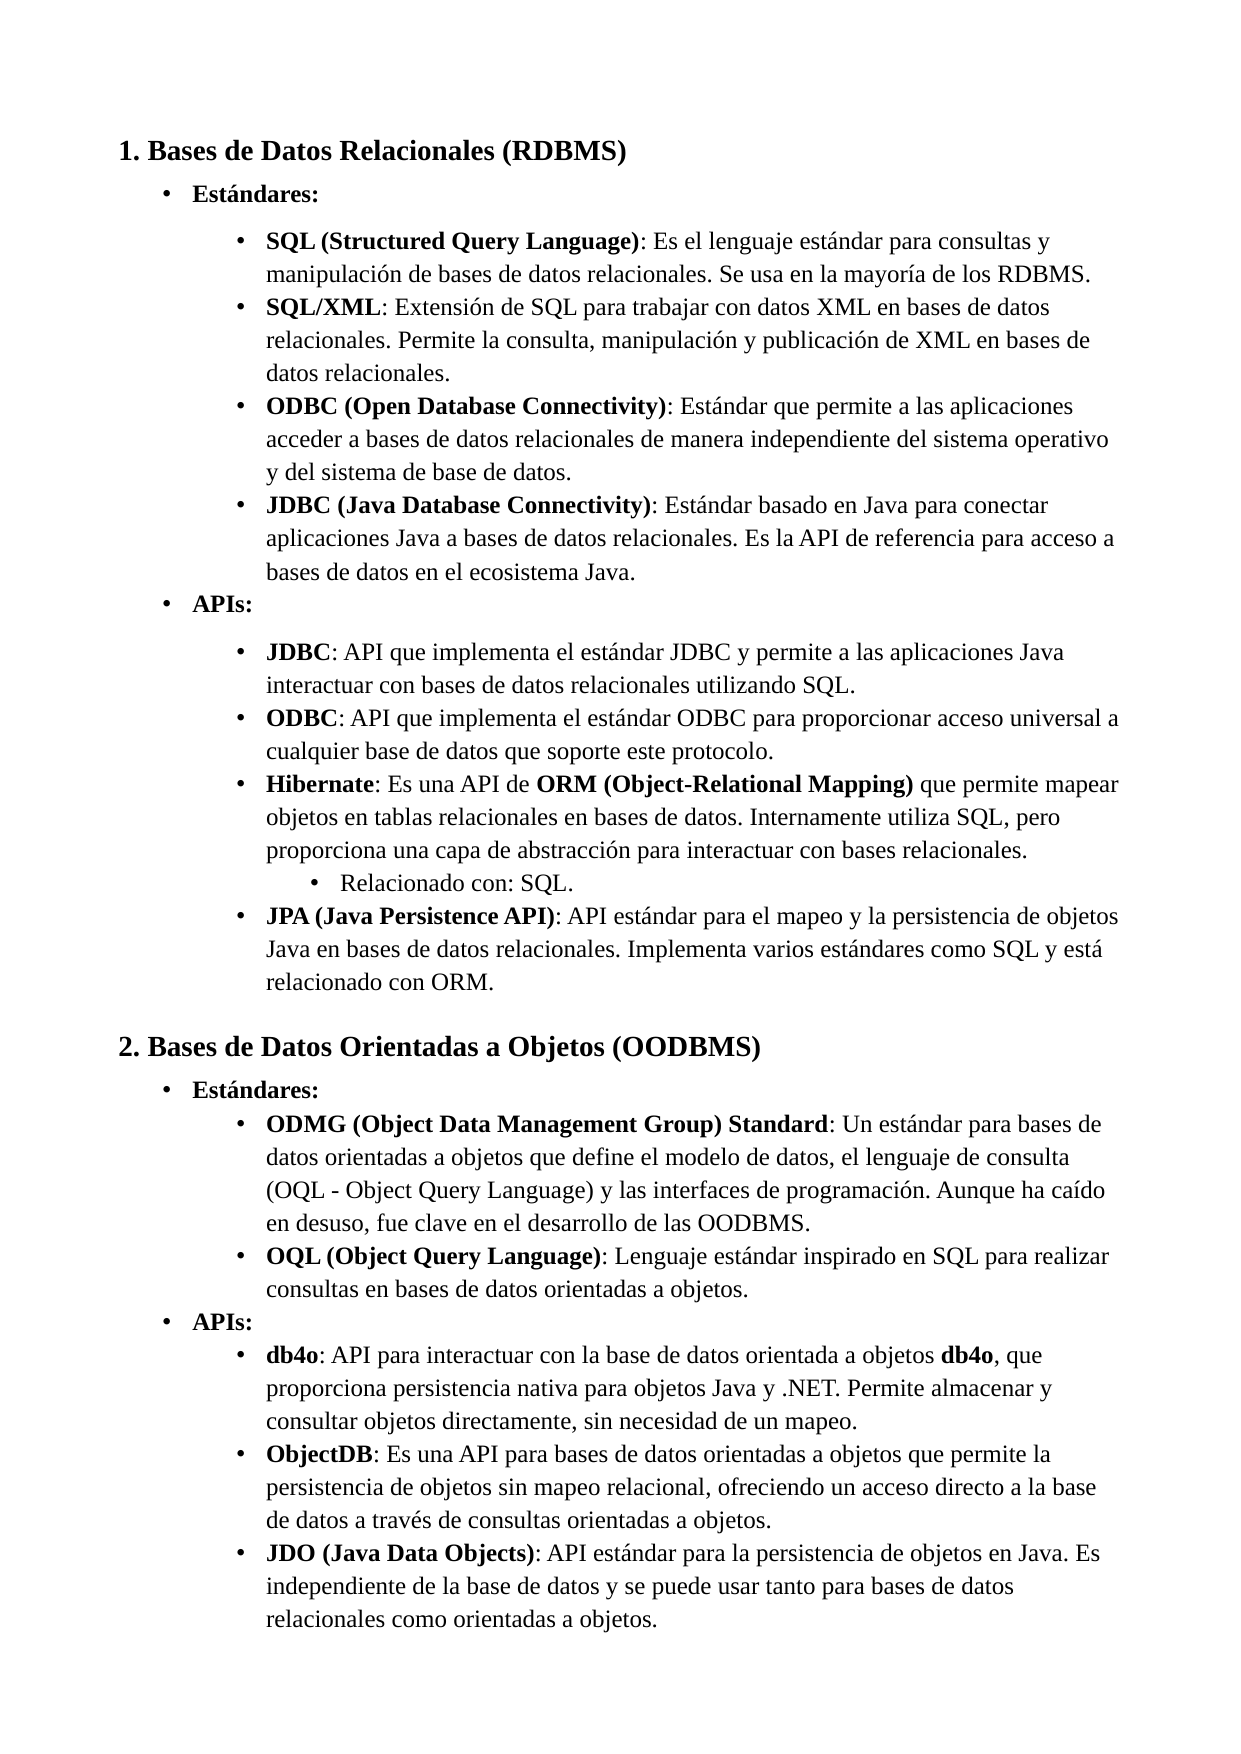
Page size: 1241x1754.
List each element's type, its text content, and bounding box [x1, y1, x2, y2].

list ODMG (Object Data Management Group) Standard: Un estándar para bases de datos orientadas a objetos que define el modelo de datos, el lenguaje de consulta (OQL - Object Query Language) y las interfaces de programación. Aunque ha caído en desuso, fue clave en el desarrollo de las OODBMS. [236, 1109, 1122, 1236]
list JDO (Java Data Objects): API estándar para la persistencia de objetos en Java. Es independiente de la base de datos y se puede usar tanto para bases de datos relacionales como orientadas a objetos. [236, 1538, 1122, 1633]
list APIs: [162, 1307, 1122, 1336]
list Relacionado con: SQL. [310, 868, 1122, 897]
list JDBC: API que implementa el estándar JDBC y permite a las aplicaciones Java interactuar con bases de datos relacionales utilizando SQL. [236, 637, 1122, 699]
list ObjectDB: Es una API para bases de datos orientadas a objetos que permite la persistencia de objetos sin mapeo relacional, ofreciendo un acceso directo a la base de datos a través de consultas orientadas a objetos. [236, 1439, 1122, 1534]
list SQL/XML: Extensión de SQL para trabajar con datos XML en bases de datos relacionales. Permite la consulta, manipulación y publicación de XML en bases de datos relacionales. [236, 292, 1122, 387]
list APIs: [162, 589, 1122, 618]
list Hibernate: Es una API de ORM (Object-Relational Mapping) que permite mapear objetos en tablas relacionales en bases de datos. Internamente utiliza SQL, pero proporciona una capa de abstracción para interactuar con bases relacionales. [236, 769, 1122, 864]
list db4o: API para interactuar con la base de datos orientada a objetos db4o, que proporciona persistencia nativa para objetos Java y .NET. Permite almacenar y consultar objetos directamente, sin necesidad de un mapeo. [236, 1340, 1122, 1434]
list OQL (Object Query Language): Lenguaje estándar inspirado en SQL para realizar consultas en bases de datos orientadas a objetos. [236, 1241, 1122, 1302]
list Estándares: [162, 1076, 1122, 1104]
list SQL (Structured Query Language): Es el lenguaje estándar para consultas y manipulación de bases de datos relacionales. Se usa en la mayoría de los RDBMS. [236, 226, 1122, 288]
list JPA (Java Persistence API): API estándar para el mapeo y la persistencia de objetos Java en bases de datos relacionales. Implementa varios estándares como SQL y está relacionado con ORM. [236, 901, 1122, 996]
subtitle 2. Bases de Datos Orientadas a Objetos (OODBMS) [118, 1029, 1122, 1063]
subtitle 1. Bases de Datos Relacionales (RDBMS) [118, 133, 1122, 166]
list Estándares: [162, 179, 1122, 207]
list ODBC: API que implementa el estándar ODBC para proporcionar acceso universal a cualquier base de datos que soporte este protocolo. [236, 703, 1122, 765]
list ODBC (Open Database Connectivity): Estándar que permite a las aplicaciones acceder a bases de datos relacionales de manera independiente del sistema operativo y del sistema de base de datos. [236, 391, 1122, 486]
list JDBC (Java Database Connectivity): Estándar basado en Java para conectar aplicaciones Java a bases de datos relacionales. Es la API de referencia para acceso a bases de datos en el ecosistema Java. [236, 491, 1122, 585]
